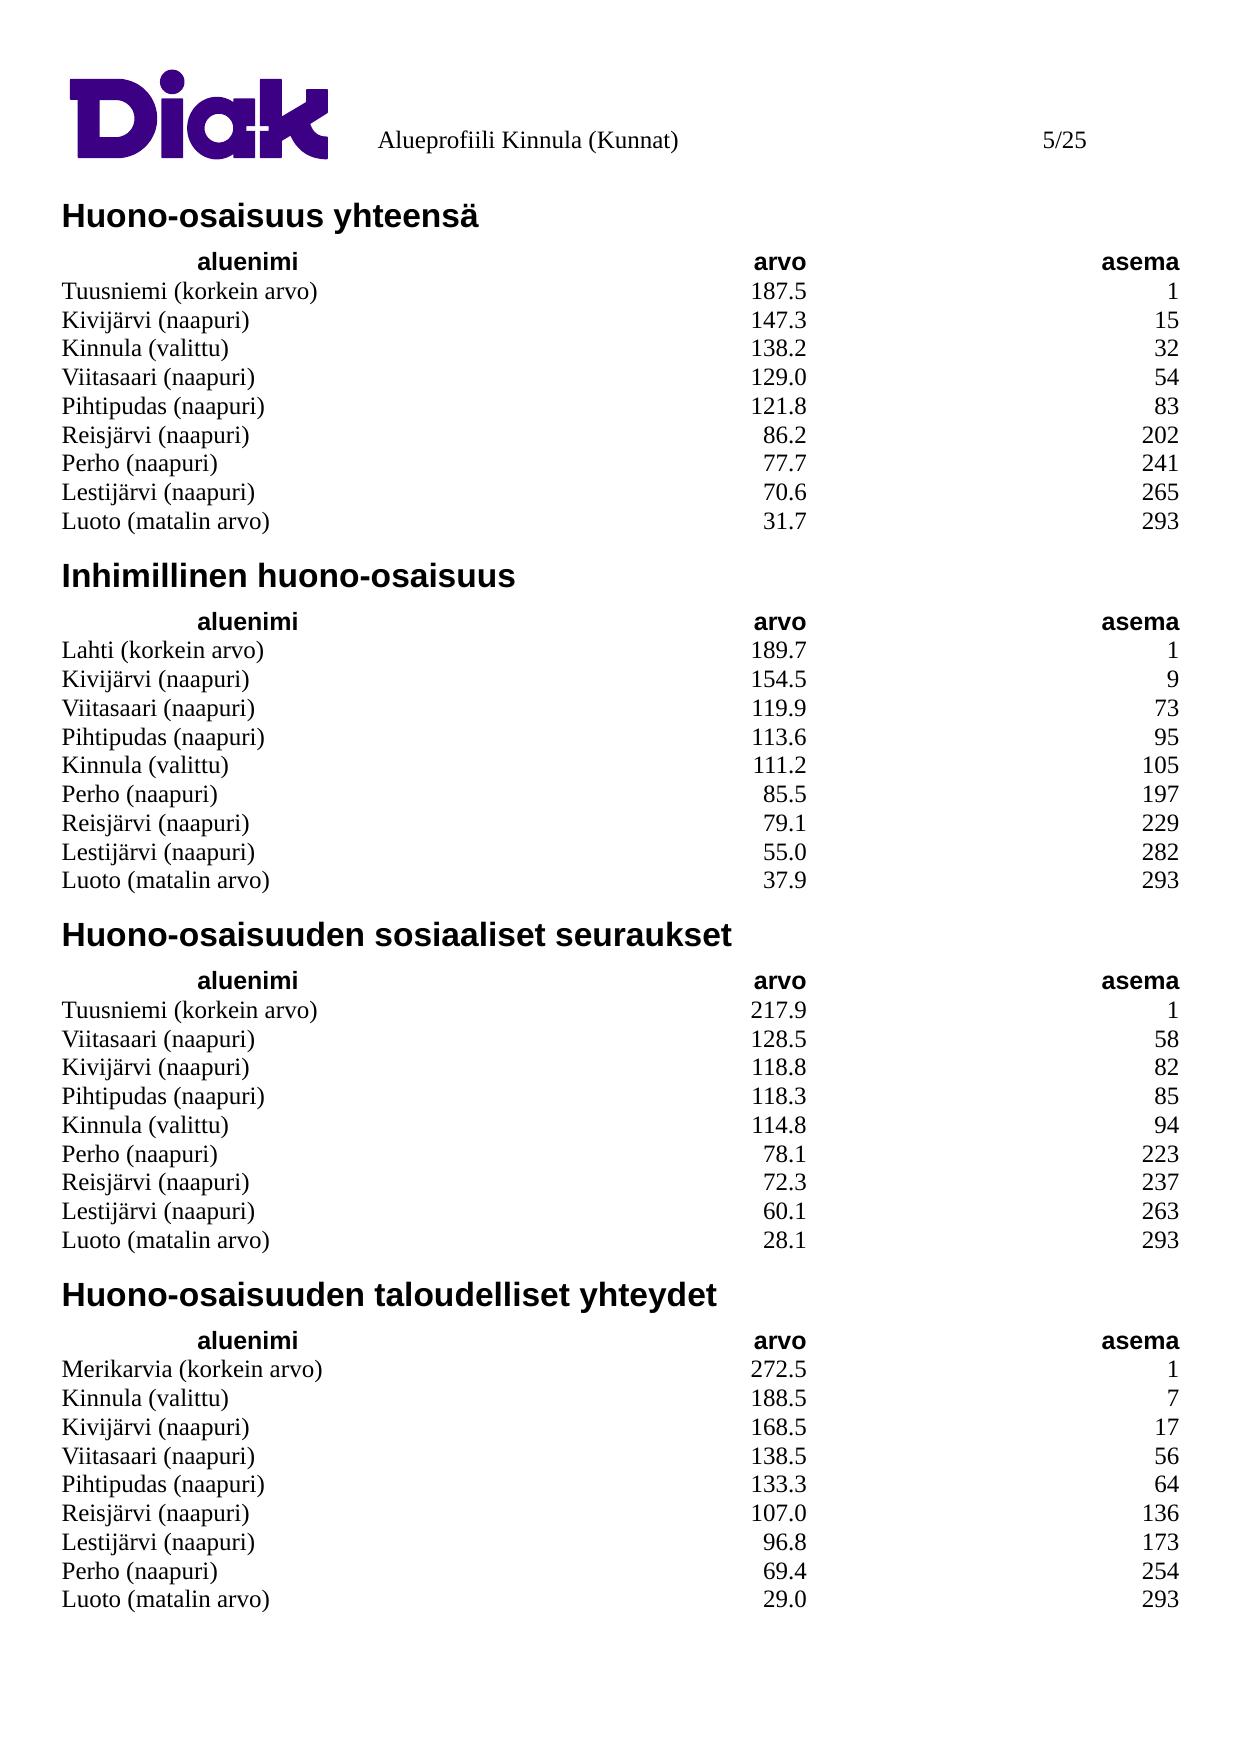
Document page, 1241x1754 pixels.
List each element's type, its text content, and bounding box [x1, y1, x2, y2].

table_cell 17 [806, 1412, 1179, 1441]
table_cell 237 [806, 1168, 1179, 1196]
table_cell 293 [806, 506, 1179, 535]
table_cell 241 [806, 449, 1179, 477]
table_cell 128.5 [434, 1024, 806, 1052]
table_cell Kivijärvi (naapuri) [61, 1412, 434, 1441]
table_header aluenimi [61, 247, 434, 276]
table_cell Kinnula (valittu) [61, 334, 434, 362]
table_cell Kivijärvi (naapuri) [61, 664, 434, 693]
table_cell 154.5 [434, 664, 806, 693]
table_cell Viitasaari (naapuri) [61, 693, 434, 722]
table_cell 138.2 [434, 334, 806, 362]
table_cell 168.5 [434, 1412, 806, 1441]
table_cell 282 [806, 837, 1179, 866]
table_cell Kivijärvi (naapuri) [61, 305, 434, 333]
table_cell Viitasaari (naapuri) [61, 362, 434, 391]
table_cell 58 [806, 1024, 1179, 1052]
table_cell Kinnula (valittu) [61, 1110, 434, 1139]
table_cell Pihtipudas (naapuri) [61, 391, 434, 420]
table_cell 72.3 [434, 1168, 806, 1196]
table_cell 265 [806, 477, 1179, 506]
table_cell 85.5 [434, 779, 806, 808]
table_cell 86.2 [434, 420, 806, 448]
table_cell Lestijärvi (naapuri) [61, 837, 434, 866]
table_cell 78.1 [434, 1139, 806, 1167]
table_header arvo [434, 607, 806, 636]
table_header arvo [434, 966, 806, 995]
table_header asema [806, 1326, 1179, 1354]
table_cell Pihtipudas (naapuri) [61, 722, 434, 751]
table_cell 187.5 [434, 276, 806, 305]
table_cell Perho (naapuri) [61, 1139, 434, 1167]
table_cell 1 [806, 995, 1179, 1024]
table_cell 55.0 [434, 837, 806, 866]
table_cell Luoto (matalin arvo) [61, 1585, 434, 1613]
table_cell 133.3 [434, 1470, 806, 1498]
table_cell 111.2 [434, 751, 806, 779]
table_cell 9 [806, 664, 1179, 693]
table_cell Kivijärvi (naapuri) [61, 1053, 434, 1081]
table_cell Reisjärvi (naapuri) [61, 420, 434, 448]
table_cell 77.7 [434, 449, 806, 477]
table_cell 118.8 [434, 1053, 806, 1081]
table_header asema [806, 966, 1179, 995]
table_cell 94 [806, 1110, 1179, 1139]
table_cell 223 [806, 1139, 1179, 1167]
subtitle Huono-osaisuus yhteensä [61, 196, 1179, 235]
table_cell Perho (naapuri) [61, 449, 434, 477]
table_cell 197 [806, 779, 1179, 808]
table_cell 254 [806, 1556, 1179, 1584]
table_header asema [806, 607, 1179, 636]
table_header asema [806, 247, 1179, 276]
table_cell Lestijärvi (naapuri) [61, 1196, 434, 1225]
table_cell Lestijärvi (naapuri) [61, 1527, 434, 1556]
table_cell 272.5 [434, 1355, 806, 1383]
table_cell 69.4 [434, 1556, 806, 1584]
table_cell 147.3 [434, 305, 806, 333]
table_cell 136 [806, 1498, 1179, 1527]
table_cell 1 [806, 1355, 1179, 1383]
table_cell 29.0 [434, 1585, 806, 1613]
table_cell Kinnula (valittu) [61, 1383, 434, 1412]
table_cell 293 [806, 1585, 1179, 1613]
table_cell 82 [806, 1053, 1179, 1081]
table_cell Reisjärvi (naapuri) [61, 808, 434, 837]
table_cell Reisjärvi (naapuri) [61, 1498, 434, 1527]
table_cell 202 [806, 420, 1179, 448]
table_header aluenimi [61, 1326, 434, 1354]
table_header aluenimi [61, 966, 434, 995]
table_header arvo [434, 1326, 806, 1354]
table_cell 32 [806, 334, 1179, 362]
table_cell 263 [806, 1196, 1179, 1225]
table_cell Pihtipudas (naapuri) [61, 1470, 434, 1498]
table_cell 293 [806, 866, 1179, 894]
table_cell Lahti (korkein arvo) [61, 636, 434, 664]
subtitle Huono-osaisuuden sosiaaliset seuraukset [61, 915, 1179, 954]
table_cell Tuusniemi (korkein arvo) [61, 276, 434, 305]
table_cell Kinnula (valittu) [61, 751, 434, 779]
table_cell 64 [806, 1470, 1179, 1498]
table_cell 83 [806, 391, 1179, 420]
table_header arvo [434, 247, 806, 276]
table_cell 173 [806, 1527, 1179, 1556]
table_cell 70.6 [434, 477, 806, 506]
table_cell 107.0 [434, 1498, 806, 1527]
table_cell 121.8 [434, 391, 806, 420]
table_cell 15 [806, 305, 1179, 333]
table_cell Luoto (matalin arvo) [61, 866, 434, 894]
table_cell 37.9 [434, 866, 806, 894]
table_cell 229 [806, 808, 1179, 837]
table_cell 118.3 [434, 1081, 806, 1110]
table_cell Reisjärvi (naapuri) [61, 1168, 434, 1196]
table_cell 96.8 [434, 1527, 806, 1556]
table_header aluenimi [61, 607, 434, 636]
table_cell 217.9 [434, 995, 806, 1024]
table_cell 28.1 [434, 1225, 806, 1254]
table_cell 105 [806, 751, 1179, 779]
table_cell 129.0 [434, 362, 806, 391]
subtitle Huono-osaisuuden taloudelliset yhteydet [61, 1274, 1179, 1313]
table_cell Perho (naapuri) [61, 1556, 434, 1584]
table_cell 114.8 [434, 1110, 806, 1139]
table_cell 56 [806, 1441, 1179, 1469]
table_cell Luoto (matalin arvo) [61, 1225, 434, 1254]
table_cell 95 [806, 722, 1179, 751]
table_cell 54 [806, 362, 1179, 391]
table_cell Lestijärvi (naapuri) [61, 477, 434, 506]
table_cell 119.9 [434, 693, 806, 722]
table_cell 138.5 [434, 1441, 806, 1469]
table_cell Perho (naapuri) [61, 779, 434, 808]
table_cell 31.7 [434, 506, 806, 535]
table_cell Tuusniemi (korkein arvo) [61, 995, 434, 1024]
table_cell Merikarvia (korkein arvo) [61, 1355, 434, 1383]
table_cell Pihtipudas (naapuri) [61, 1081, 434, 1110]
table_cell 188.5 [434, 1383, 806, 1412]
table_cell Viitasaari (naapuri) [61, 1441, 434, 1469]
table_cell 60.1 [434, 1196, 806, 1225]
table_cell 73 [806, 693, 1179, 722]
table_cell 113.6 [434, 722, 806, 751]
table_cell 85 [806, 1081, 1179, 1110]
table_cell 1 [806, 276, 1179, 305]
table_cell 79.1 [434, 808, 806, 837]
table_cell 189.7 [434, 636, 806, 664]
table_cell Viitasaari (naapuri) [61, 1024, 434, 1052]
table_cell 293 [806, 1225, 1179, 1254]
subtitle Inhimillinen huono-osaisuus [61, 556, 1179, 594]
table_cell Luoto (matalin arvo) [61, 506, 434, 535]
table_cell 1 [806, 636, 1179, 664]
table_cell 7 [806, 1383, 1179, 1412]
